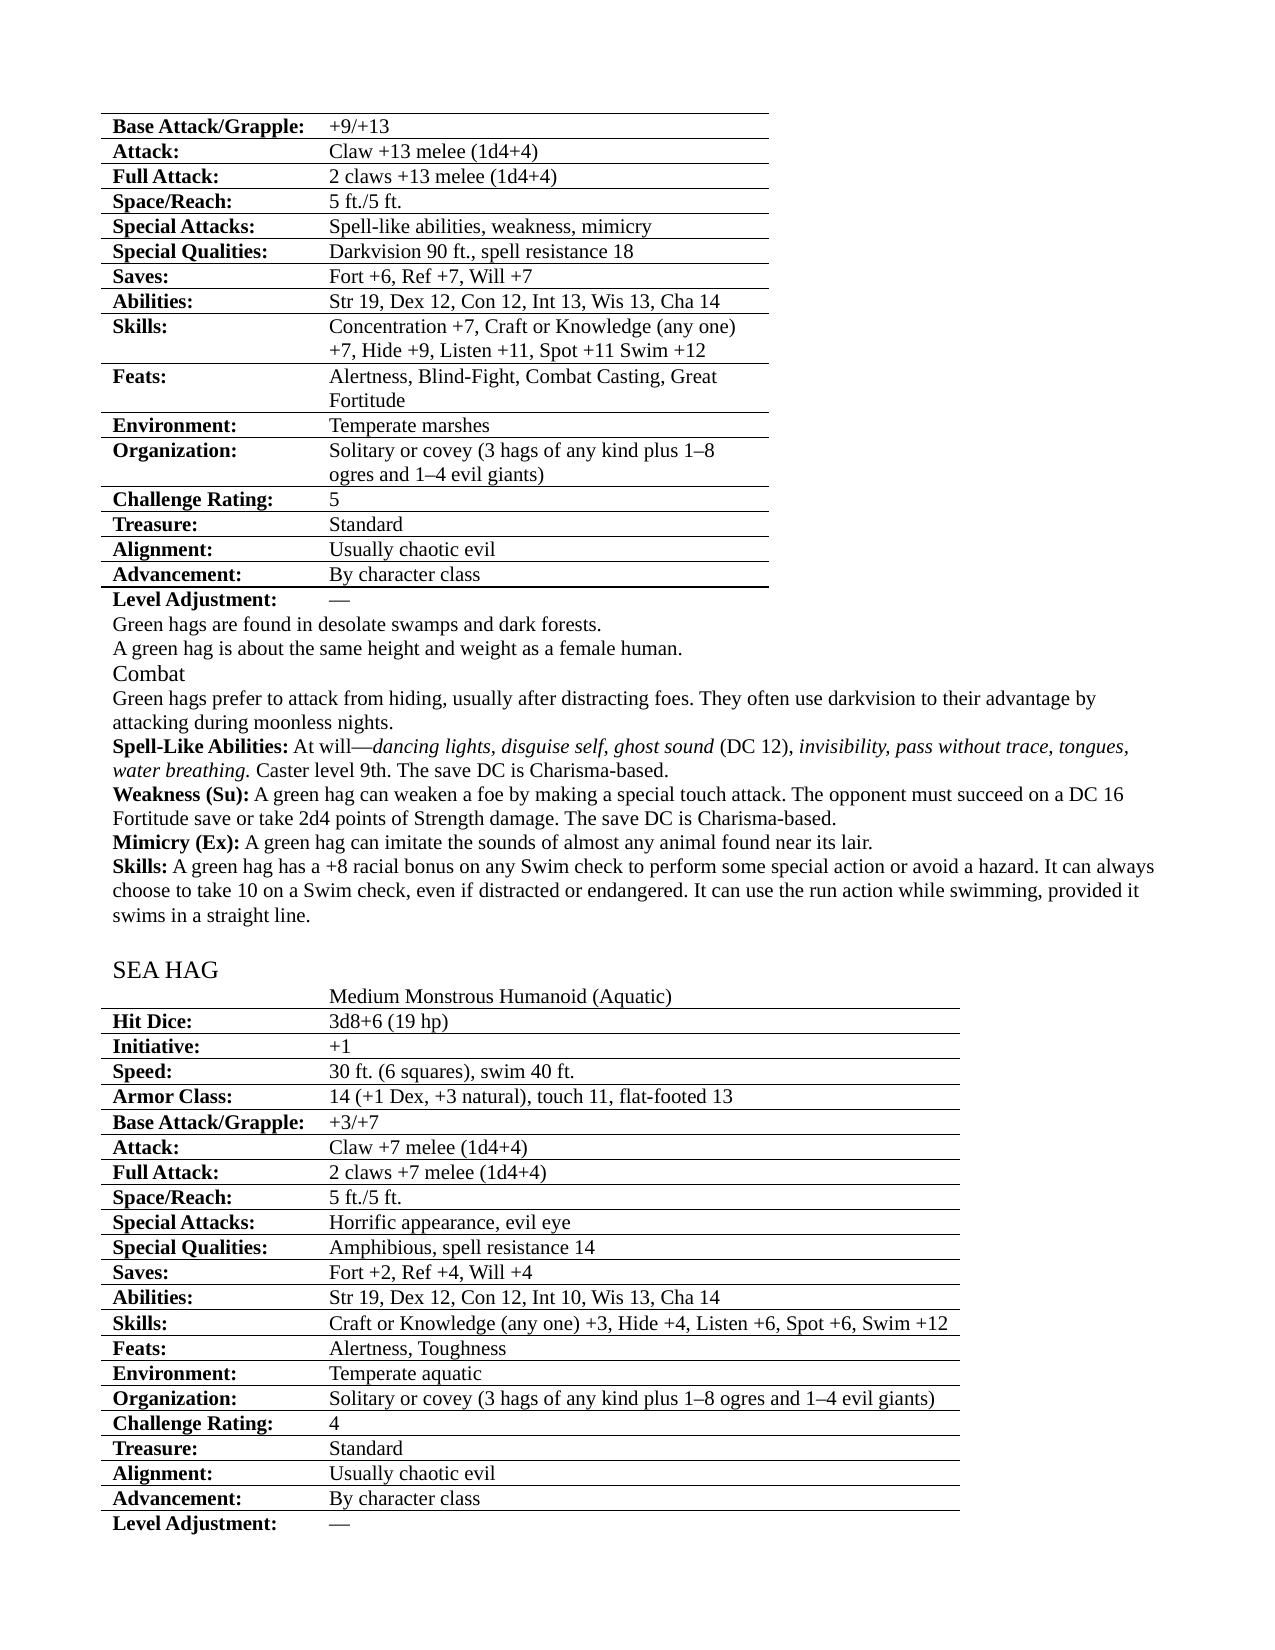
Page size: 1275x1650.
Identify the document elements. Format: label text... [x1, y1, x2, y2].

table_cell Special Qualities: [101, 239, 318, 263]
table_cell Temperate aquatic [318, 1361, 959, 1385]
text A green hag is about the same height and weight as a female human. [112, 636, 1162, 659]
table_cell 30 ft. (6 squares), swim 40 ft. [318, 1059, 959, 1083]
table_cell Standard [318, 1436, 959, 1460]
table_cell Claw +13 melee (1d4+4) [318, 139, 769, 163]
table_cell 14 (+1 Dex, +3 natural), touch 11, flat-footed 13 [318, 1085, 959, 1108]
table_cell Skills: [101, 314, 318, 362]
table_cell +9/+13 [318, 114, 769, 138]
table_cell Fort +2, Ref +4, Will +4 [318, 1260, 959, 1284]
table_cell Advancement: [101, 562, 318, 586]
table_cell Level Adjustment: [101, 588, 318, 611]
table_cell 5 [318, 487, 769, 511]
table_cell 2 claws +7 melee (1d4+4) [318, 1160, 959, 1184]
table_cell By character class [318, 1486, 959, 1510]
table_cell Claw +7 melee (1d4+4) [318, 1135, 959, 1159]
table_cell Str 19, Dex 12, Con 12, Int 10, Wis 13, Cha 14 [318, 1285, 959, 1309]
table_cell Speed: [101, 1059, 318, 1083]
table_cell Environment: [101, 413, 318, 437]
table_cell Special Attacks: [101, 214, 318, 238]
table_cell Advancement: [101, 1486, 318, 1510]
table_cell Horrific appearance, evil eye [318, 1210, 959, 1234]
table_cell Saves: [101, 1260, 318, 1284]
table_cell Amphibious, spell resistance 14 [318, 1235, 959, 1259]
table_cell Solitary or covey (3 hags of any kind plus 1–8 ogres and 1–4 evil giants) [318, 1386, 959, 1410]
table_cell +3/+7 [318, 1110, 959, 1134]
table_cell Feats: [101, 364, 318, 412]
table_cell 5 ft./5 ft. [318, 189, 769, 213]
table_cell Alertness, Blind-Fight, Combat Casting, Great Fortitude [318, 364, 769, 412]
table_cell Treasure: [101, 512, 318, 536]
text Green hags prefer to attack from hiding, usually after distracting foes. They often use darkvision to their advantage by attacking during moonless nights. [112, 686, 1162, 734]
table_cell Saves: [101, 264, 318, 288]
table_cell Standard [318, 512, 769, 536]
table_cell Special Qualities: [101, 1235, 318, 1259]
table_cell Space/Reach: [101, 1185, 318, 1209]
table_cell Feats: [101, 1336, 318, 1359]
text Green hags are found in desolate swamps and dark forests. [112, 611, 1162, 636]
table_cell 3d8+6 (19 hp) [318, 1009, 959, 1033]
table_cell Armor Class: [101, 1085, 318, 1108]
table_cell Full Attack: [101, 164, 318, 188]
table_cell Solitary or covey (3 hags of any kind plus 1–8 ogres and 1–4 evil giants) [318, 438, 769, 486]
table_cell Organization: [101, 438, 318, 486]
table_cell Level Adjustment: [101, 1511, 318, 1535]
text SEA HAG [112, 955, 1162, 984]
table_cell Organization: [101, 1386, 318, 1410]
table_cell Str 19, Dex 12, Con 12, Int 13, Wis 13, Cha 14 [318, 289, 769, 313]
text Mimicry (Ex): A green hag can imitate the sounds of almost any animal found near its lair. [112, 830, 1162, 854]
table_cell Skills: [101, 1310, 318, 1334]
text Skills: A green hag has a +8 racial bonus on any Swim check to perform some special action or avoid a hazard. It can always choose to take 10 on a Swim check, even if distracted or endangered. It can use the run action while swimming, provided it swims in a straight line. [112, 854, 1162, 927]
table_cell Abilities: [101, 1285, 318, 1309]
table_cell Challenge Rating: [101, 487, 318, 511]
table_cell Concentration +7, Craft or Knowledge (any one) +7, Hide +9, Listen +11, Spot +11 Swim +12 [318, 314, 769, 362]
table_header Medium Monstrous Humanoid (Aquatic) [318, 984, 959, 1008]
table_cell Alignment: [101, 537, 318, 561]
table_cell Attack: [101, 139, 318, 163]
table_cell Initiative: [101, 1034, 318, 1058]
table_cell By character class [318, 562, 769, 586]
table_cell 2 claws +13 melee (1d4+4) [318, 164, 769, 188]
table_cell — [318, 1511, 959, 1535]
table_cell — [318, 588, 769, 611]
table_cell Challenge Rating: [101, 1411, 318, 1435]
table_cell 4 [318, 1411, 959, 1435]
table_cell Space/Reach: [101, 189, 318, 213]
table_cell Darkvision 90 ft., spell resistance 18 [318, 239, 769, 263]
table_cell +1 [318, 1034, 959, 1058]
table_cell Full Attack: [101, 1160, 318, 1184]
table_header [101, 984, 318, 1008]
table_cell Fort +6, Ref +7, Will +7 [318, 264, 769, 288]
table_cell Temperate marshes [318, 413, 769, 437]
table_cell Hit Dice: [101, 1009, 318, 1033]
table_cell Alertness, Toughness [318, 1336, 959, 1359]
table_cell Base Attack/Grapple: [101, 1110, 318, 1134]
table_cell Spell-like abilities, weakness, mimicry [318, 214, 769, 238]
table_cell Treasure: [101, 1436, 318, 1460]
table_cell Usually chaotic evil [318, 537, 769, 561]
table_cell Base Attack/Grapple: [101, 114, 318, 138]
text Spell-Like Abilities: At will—dancing lights, disguise self, ghost sound (DC 12), invisibility, pass without trace, tongues, water breathing. Caster level 9th. The save DC is Charisma-based. [112, 734, 1162, 782]
table_cell Special Attacks: [101, 1210, 318, 1234]
table_cell Environment: [101, 1361, 318, 1385]
table_cell Craft or Knowledge (any one) +3, Hide +4, Listen +6, Spot +6, Swim +12 [318, 1310, 959, 1334]
text Combat [112, 659, 1162, 686]
table_cell 5 ft./5 ft. [318, 1185, 959, 1209]
table_cell Alignment: [101, 1461, 318, 1485]
table_cell Abilities: [101, 289, 318, 313]
text Weakness (Su): A green hag can weaken a foe by making a special touch attack. The opponent must succeed on a DC 16 Fortitude save or take 2d4 points of Strength damage. The save DC is Charisma-based. [112, 782, 1162, 830]
table_cell Attack: [101, 1135, 318, 1159]
table_cell Usually chaotic evil [318, 1461, 959, 1485]
